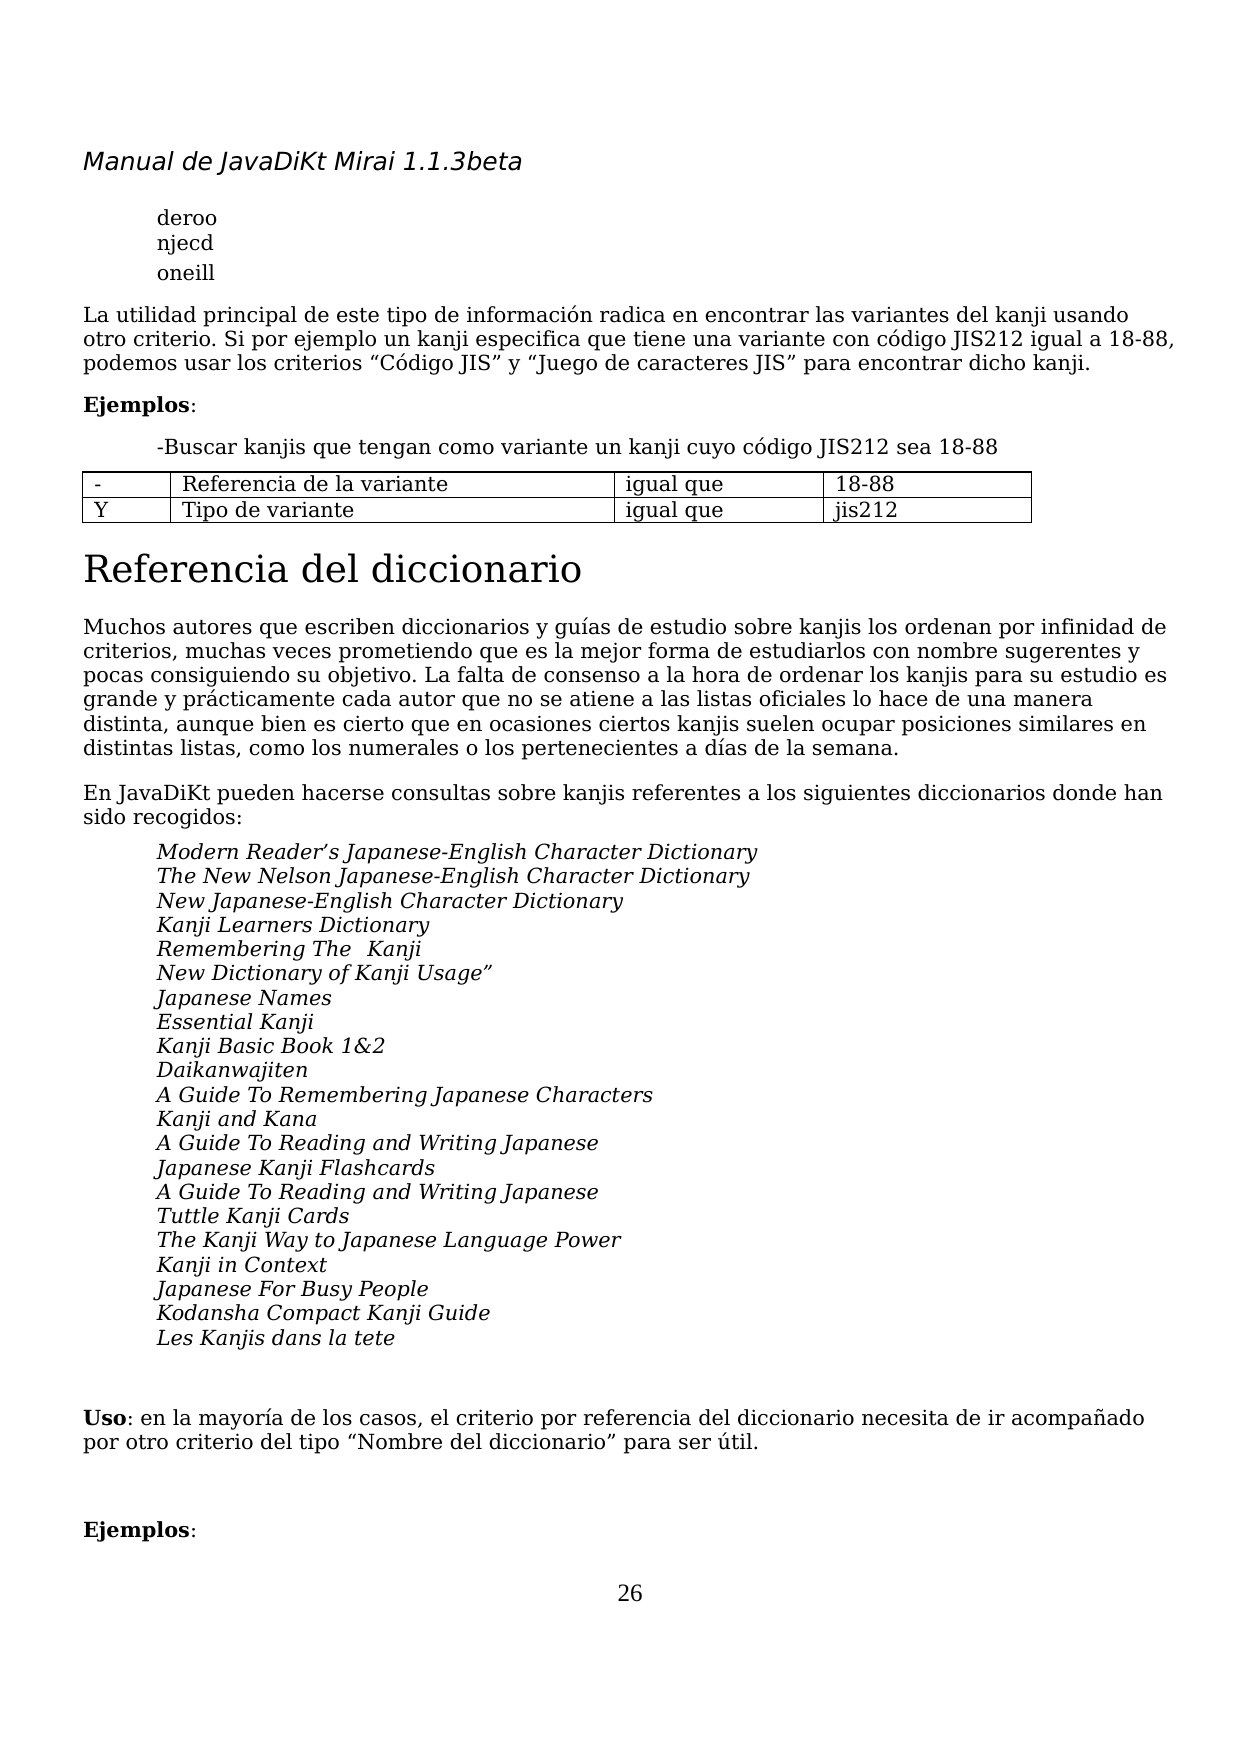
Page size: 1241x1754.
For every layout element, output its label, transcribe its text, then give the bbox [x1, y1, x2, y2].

text Ejemplos: [83, 393, 1177, 418]
text njecd [157, 231, 1177, 255]
table_header Referencia de la variante [171, 473, 614, 497]
table_cell igual que [615, 498, 823, 522]
table_header igual que [615, 473, 823, 497]
text deroo [157, 206, 1177, 231]
table_header 18-88 [824, 473, 1031, 497]
subtitle Referencia del diccionario [83, 548, 1177, 592]
text Uso: en la mayoría de los casos, el criterio por referencia del diccionario necesita de ir acompañado por otro criterio del tipo “Nombre del diccionario” para ser útil. [83, 1405, 1177, 1454]
text Modern Reader’s Japanese-English Character Dictionary The New Nelson Japanese-English Character Dictionary New Japanese-English Character Dictionary Kanji Learners Dictionary Remembering The Kanji New Dictionary of Kanji Usage” Japanese Names Essential Kanji Kanji Basic Book 1&2 Daikanwajiten A Guide To Remembering Japanese Characters Kanji and Kana A Guide To Reading and Writing Japanese Japanese Kanji Flashcards A Guide To Reading and Writing Japanese Tuttle Kanji Cards The Kanji Way to Japanese Language Power Kanji in Context Japanese For Busy People Kodansha Compact Kanji Guide Les Kanjis dans la tete [157, 840, 1177, 1350]
text oneill [157, 261, 1177, 285]
text Ejemplos: [83, 1518, 1177, 1543]
table_cell jis212 [824, 498, 1031, 522]
text Muchos autores que escriben diccionarios y guías de estudio sobre kanjis los ordenan por infinidad de criterios, muchas veces prometiendo que es la mejor forma de estudiarlos con nombre sugerentes y pocas consiguiendo su objetivo. La falta de consenso a la hora de ordenar los kanjis para su estudio es grande y prácticamente cada autor que no se atiene a las listas oficiales lo hace de una manera distinta, aunque bien es cierto que en ocasiones ciertos kanjis suelen ocupar posiciones similares en distintas listas, como los numerales o los pertenecientes a días de la semana. [83, 615, 1177, 760]
text En JavaDiKt pueden hacerse consultas sobre kanjis referentes a los siguientes diccionarios donde han sido recogidos: [83, 781, 1177, 830]
text La utilidad principal de este tipo de información radica en encontrar las variantes del kanji usando otro criterio. Si por ejemplo un kanji especifica que tiene una variante con código JIS212 igual a 18-88, podemos usar los criterios “Código JIS” y “Juego de caracteres JIS” para encontrar dicho kanji. [83, 303, 1177, 376]
table_header - [83, 473, 170, 497]
text -Buscar kanjis que tengan como variante un kanji cuyo código JIS212 sea 18-88 [83, 435, 1177, 460]
table_cell Y [83, 498, 170, 522]
table_cell Tipo de variante [171, 498, 614, 522]
